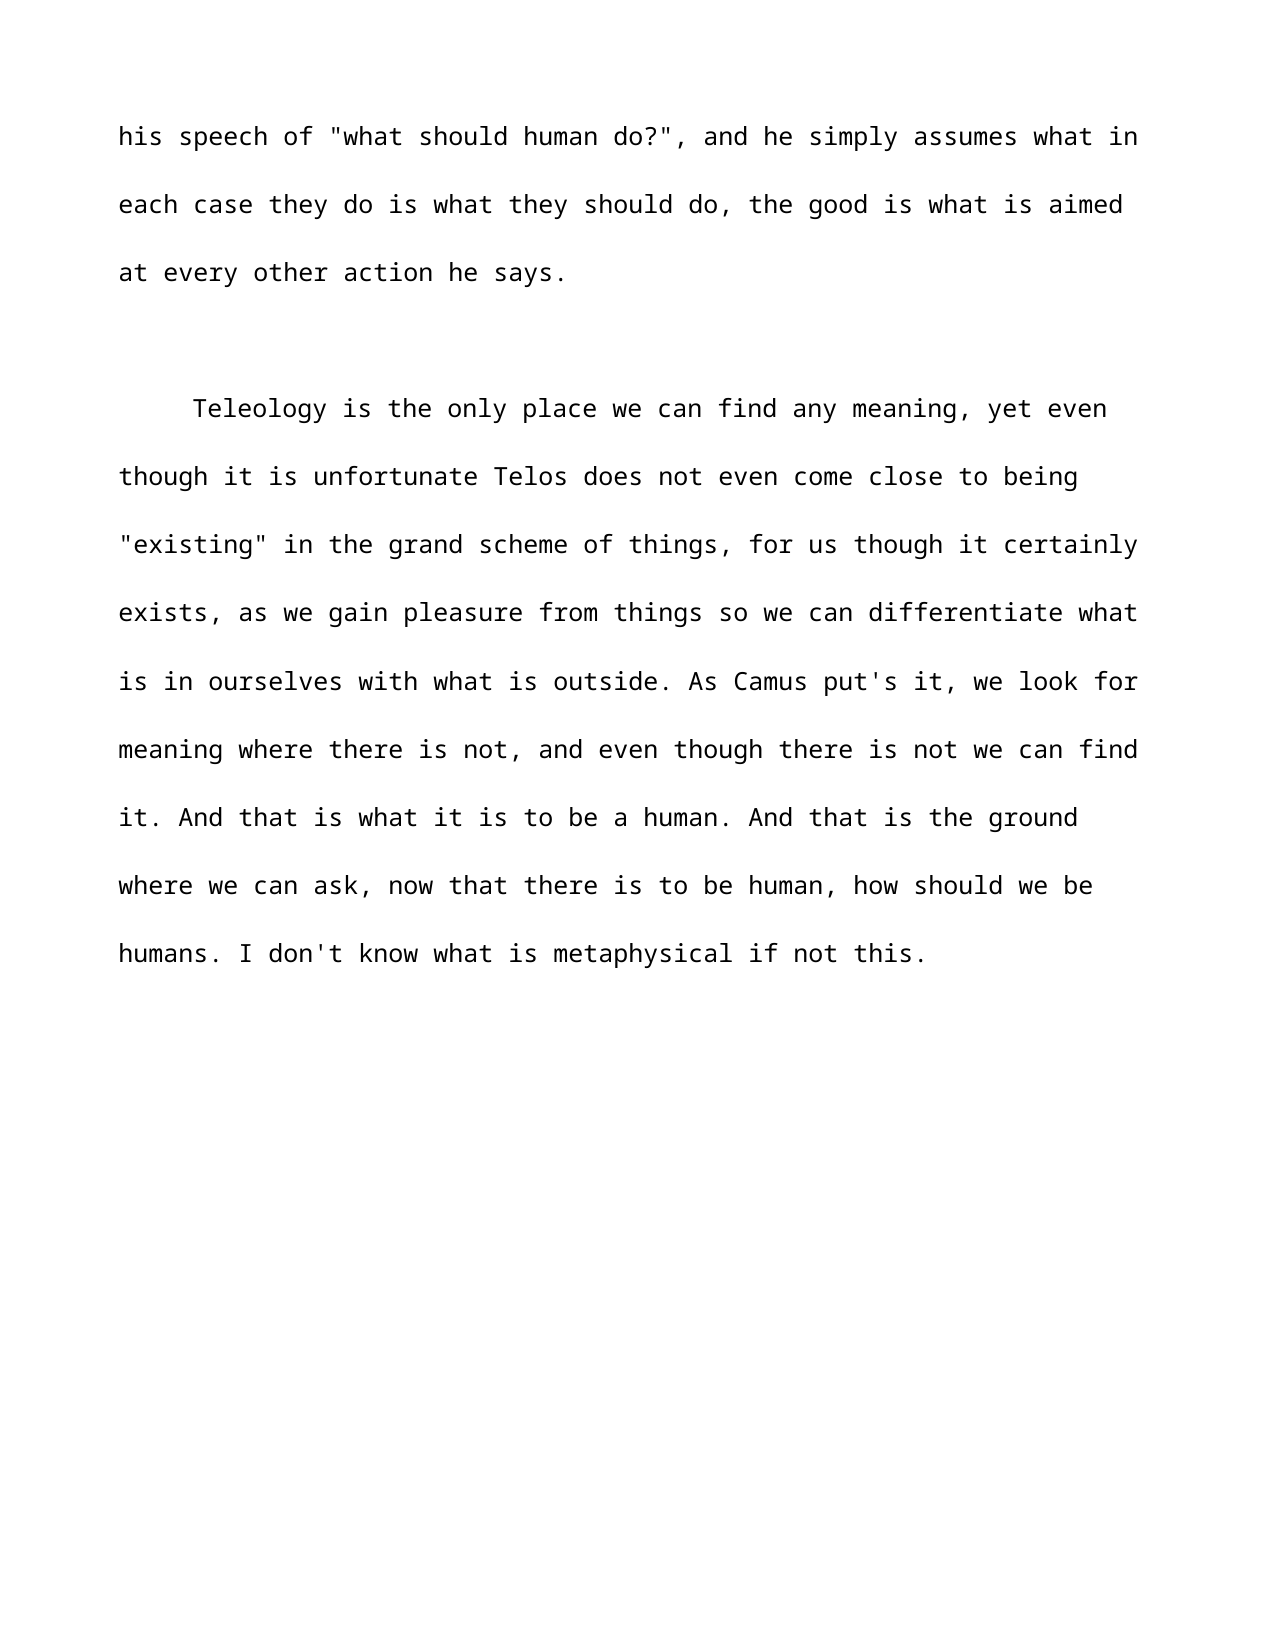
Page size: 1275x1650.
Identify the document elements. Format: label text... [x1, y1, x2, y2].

text Teleology is the only place we can find any meaning, yet even though it is unfortunate Telos does not even come close to being "existing" in the grand scheme of things, for us though it certainly exists, as we gain pleasure from things so we can differentiate what is in ourselves with what is outside. As Camus put's it, we look for meaning where there is not, and even though there is not we can find it. And that is what it is to be a human. And that is the ground where we can ask, now that there is to be human, how should we be humans. I don't know what is metaphysical if not this. [118, 391, 1157, 970]
text his speech of "what should human do?", and he simply assumes what in each case they do is what they should do, the good is what is aimed at every other action he says. [118, 118, 1157, 288]
